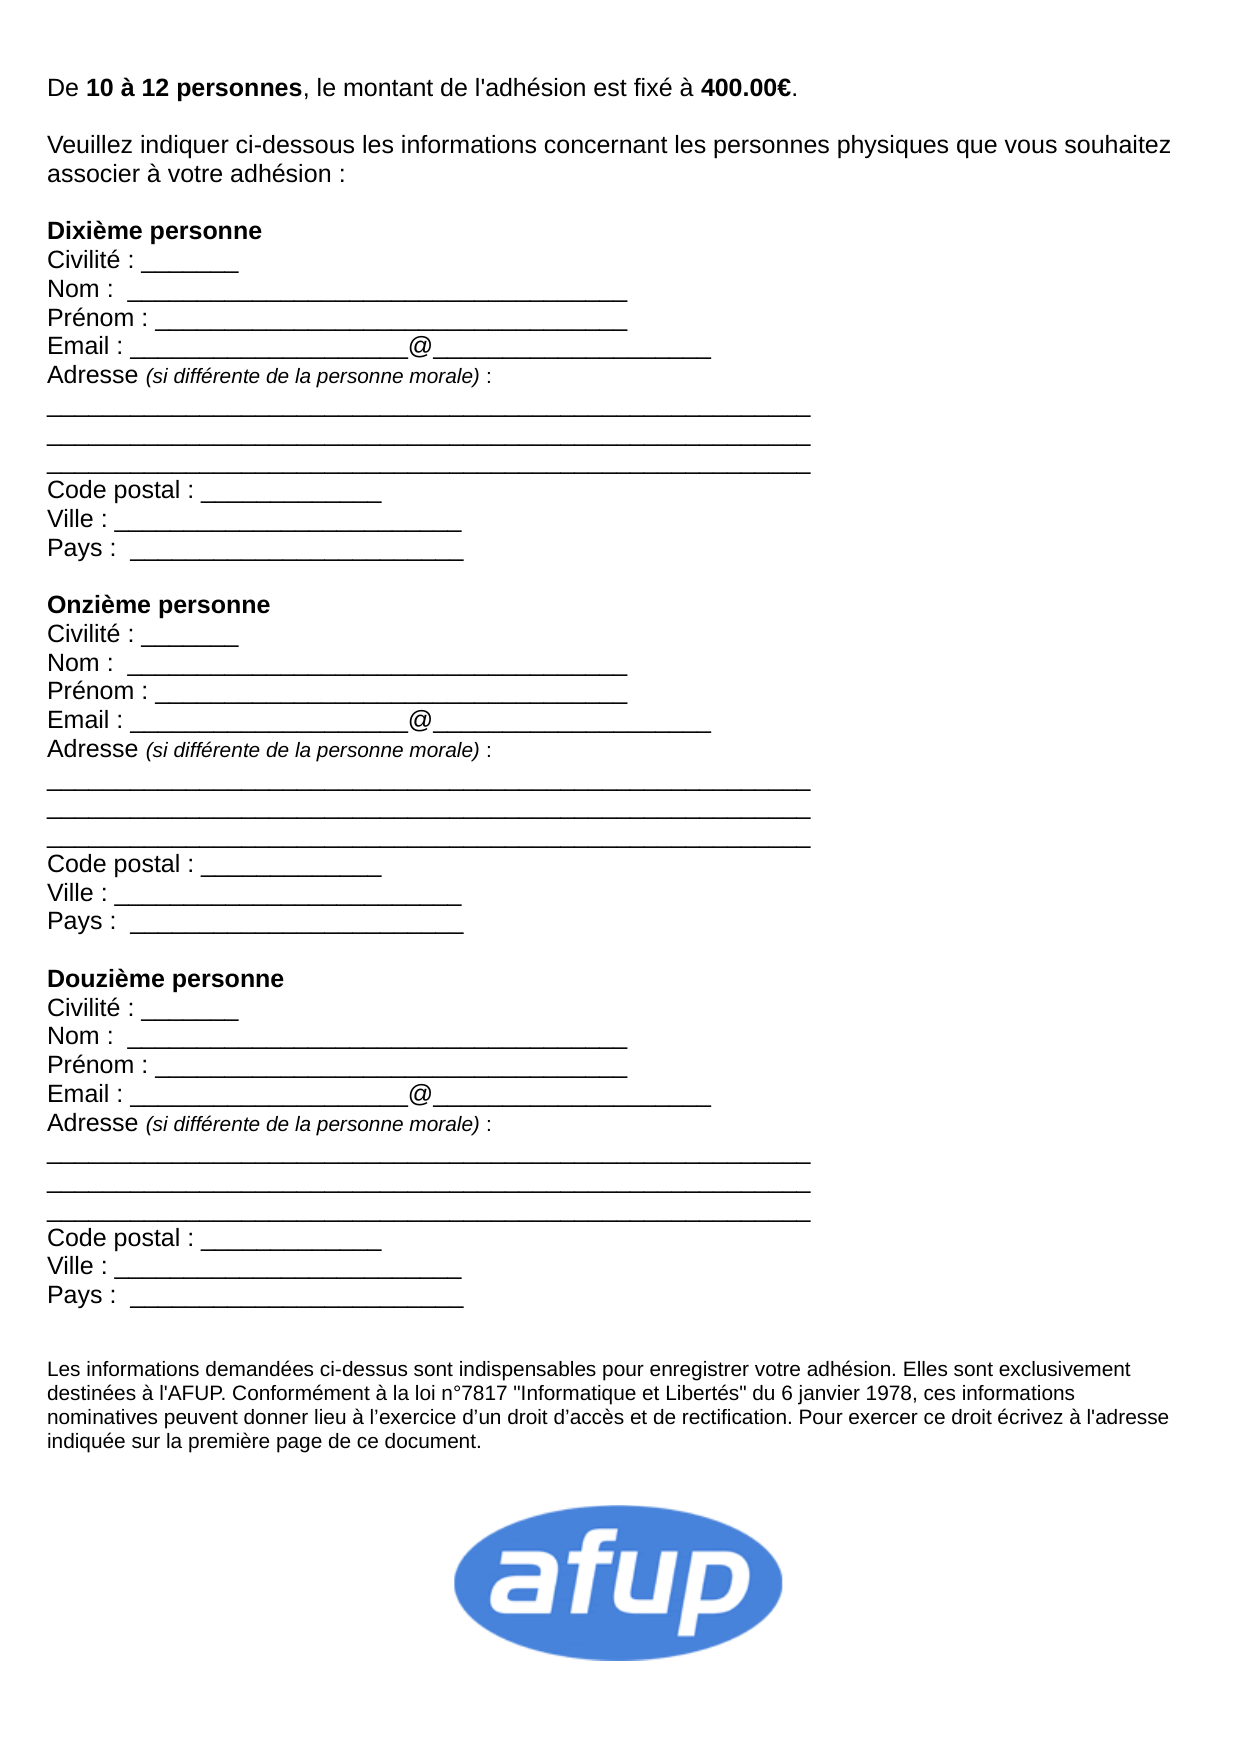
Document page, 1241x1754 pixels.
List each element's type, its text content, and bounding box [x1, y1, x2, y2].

text Les informations demandées ci-dessus sont indispensables pour enregistrer votre adhésion. Elles sont exclusivement destinées à l'AFUP. Conformément à la loi n°7817 "Informatique et Libertés" du 6 janvier 1978, ces informations nominatives peuvent donner lieu à l’exercice d’un droit d’accès et de rectification. Pour exercer ce droit écrivez à l'adresse indiquée sur la première page de ce document. [47, 1357, 1191, 1452]
text Pays : ________________________ [47, 532, 1191, 561]
text Nom : ____________________________________ [47, 274, 1191, 302]
text Email : ____________________@____________________ [47, 331, 1191, 360]
text Email : ____________________@____________________ [47, 1079, 1191, 1107]
text Nom : ____________________________________ [47, 1021, 1191, 1050]
text Adresse (si différente de la personne morale) : _______________________________________________________ [47, 1107, 1191, 1165]
picture [453, 1505, 784, 1661]
text Prénom : __________________________________ [47, 302, 1191, 331]
text Civilité : _______ [47, 245, 1191, 274]
text Veuillez indiquer ci-dessous les informations concernant les personnes physiques que vous souhaitez associer à votre adhésion : [47, 130, 1191, 187]
text Email : ____________________@____________________ [47, 705, 1191, 734]
text Pays : ________________________ [47, 906, 1191, 935]
text Onzième personne [47, 590, 1191, 619]
text Code postal : _____________ [47, 475, 1191, 504]
text Civilité : _______ [47, 992, 1191, 1021]
text _______________________________________________________ [47, 791, 1191, 820]
text Ville : _________________________ [47, 1251, 1191, 1280]
text Pays : ________________________ [47, 1280, 1191, 1309]
text Civilité : _______ [47, 619, 1191, 647]
text Adresse (si différente de la personne morale) : _______________________________________________________ [47, 734, 1191, 791]
text Adresse (si différente de la personne morale) : _______________________________________________________ [47, 360, 1191, 417]
text _______________________________________________________ [47, 1194, 1191, 1222]
text _______________________________________________________ [47, 1165, 1191, 1194]
text De 10 à 12 personnes, le montant de l'adhésion est fixé à 400.00€. [47, 72, 1191, 101]
text Code postal : _____________ [47, 849, 1191, 877]
text Nom : ____________________________________ [47, 647, 1191, 676]
text Dixième personne [47, 216, 1191, 245]
text _______________________________________________________ [47, 446, 1191, 475]
text _______________________________________________________ [47, 417, 1191, 446]
text Code postal : _____________ [47, 1222, 1191, 1251]
text Prénom : __________________________________ [47, 1050, 1191, 1079]
text _______________________________________________________ [47, 820, 1191, 849]
text Ville : _________________________ [47, 504, 1191, 532]
text Prénom : __________________________________ [47, 676, 1191, 705]
text Ville : _________________________ [47, 877, 1191, 906]
text Douzième personne [47, 964, 1191, 992]
